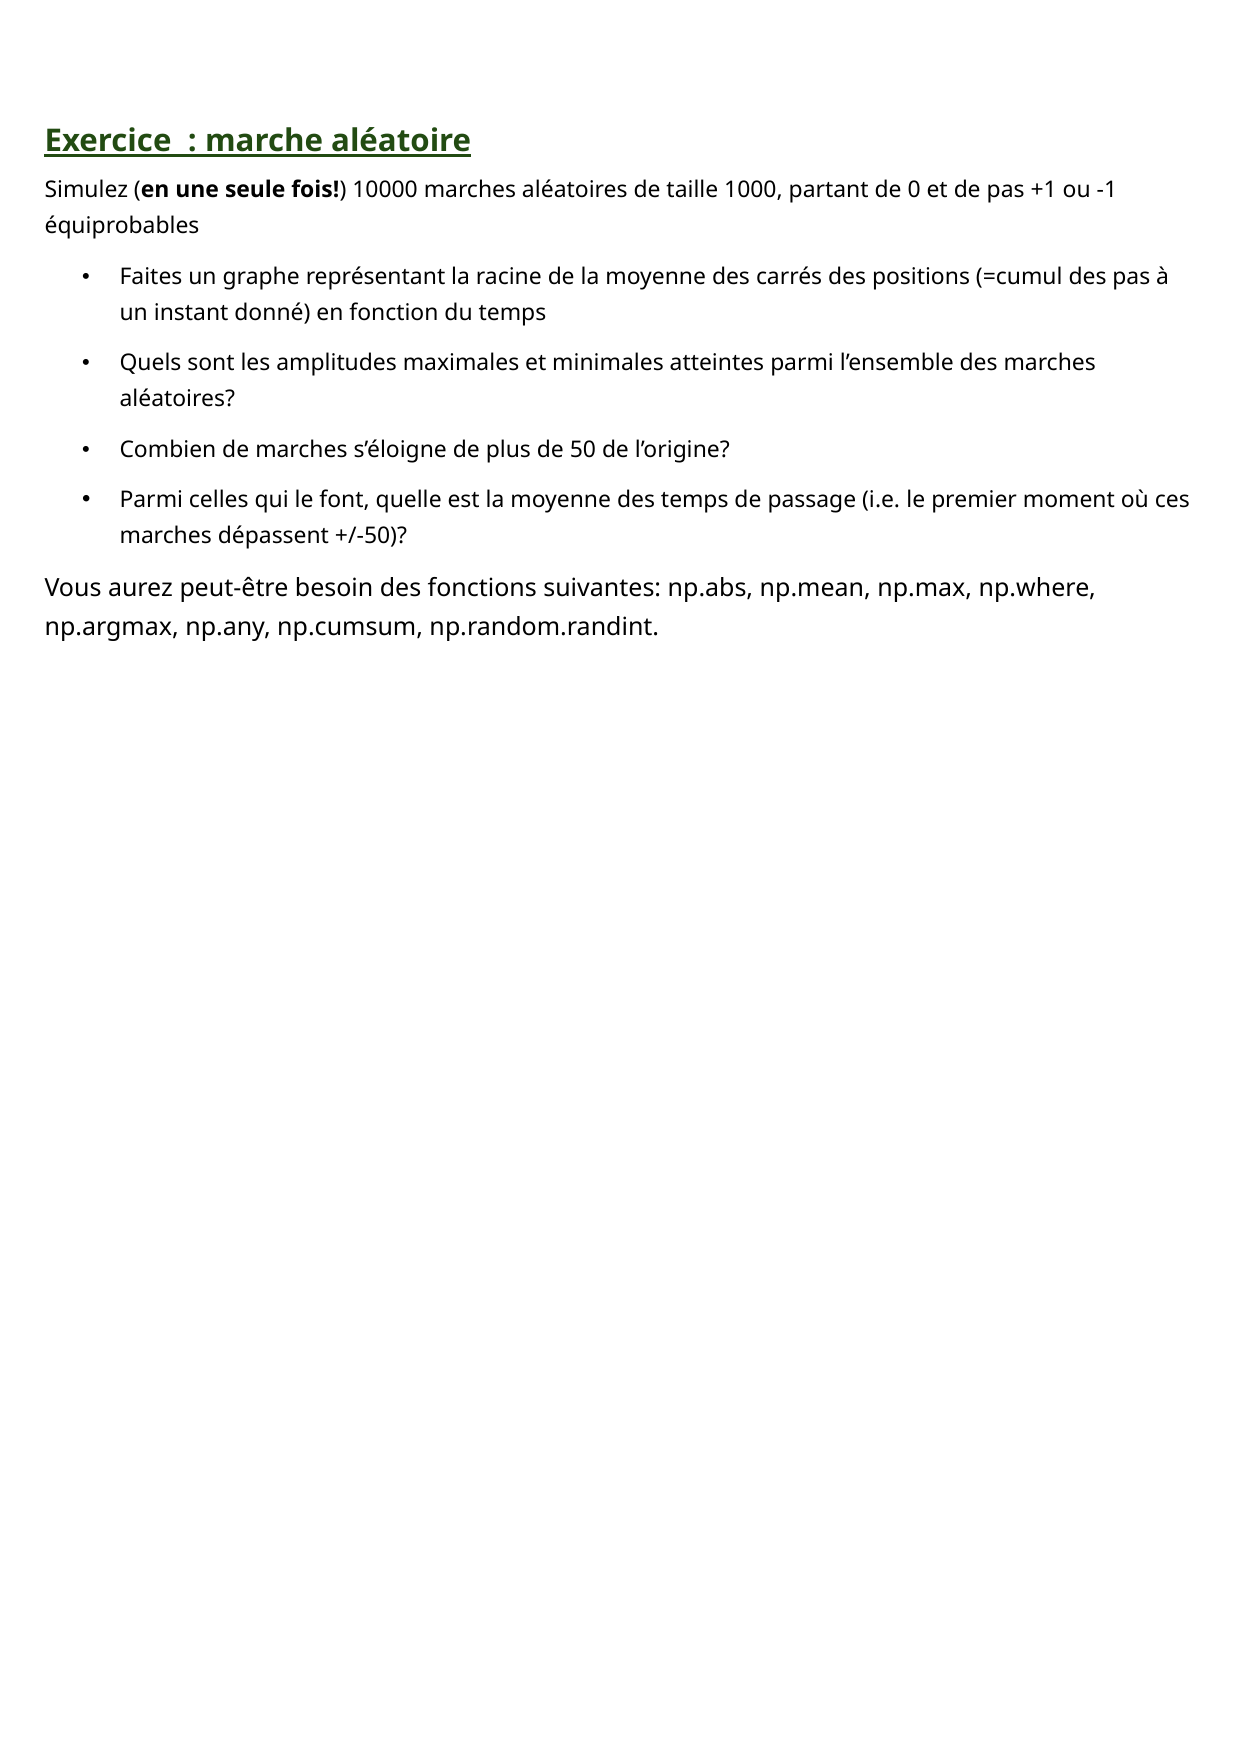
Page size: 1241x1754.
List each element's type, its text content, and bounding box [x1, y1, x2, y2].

text Simulez (en une seule fois!) 10000 marches aléatoires de taille 1000, partant de 0 et de pas +1 ou -1 équiprobables [44, 173, 1202, 240]
subtitle Exercice : marche aléatoire [44, 118, 1202, 161]
list Combien de marches s’éloigne de plus de 50 de l’origine? [82, 433, 1202, 464]
text Vous aurez peut-être besoin des fonctions suivantes: np.abs, np.mean, np.max, np.where, np.argmax, np.any, np.cumsum, np.random.randint. [44, 569, 1202, 643]
list Quels sont les amplitudes maximales et minimales atteintes parmi l’ensemble des marches aléatoires? [82, 346, 1202, 413]
list Parmi celles qui le font, quelle est la moyenne des temps de passage (i.e. le premier moment où ces marches dépassent +/-50)? [82, 483, 1202, 550]
list Faites un graphe représentant la racine de la moyenne des carrés des positions (=cumul des pas à un instant donné) en fonction du temps [82, 260, 1202, 327]
